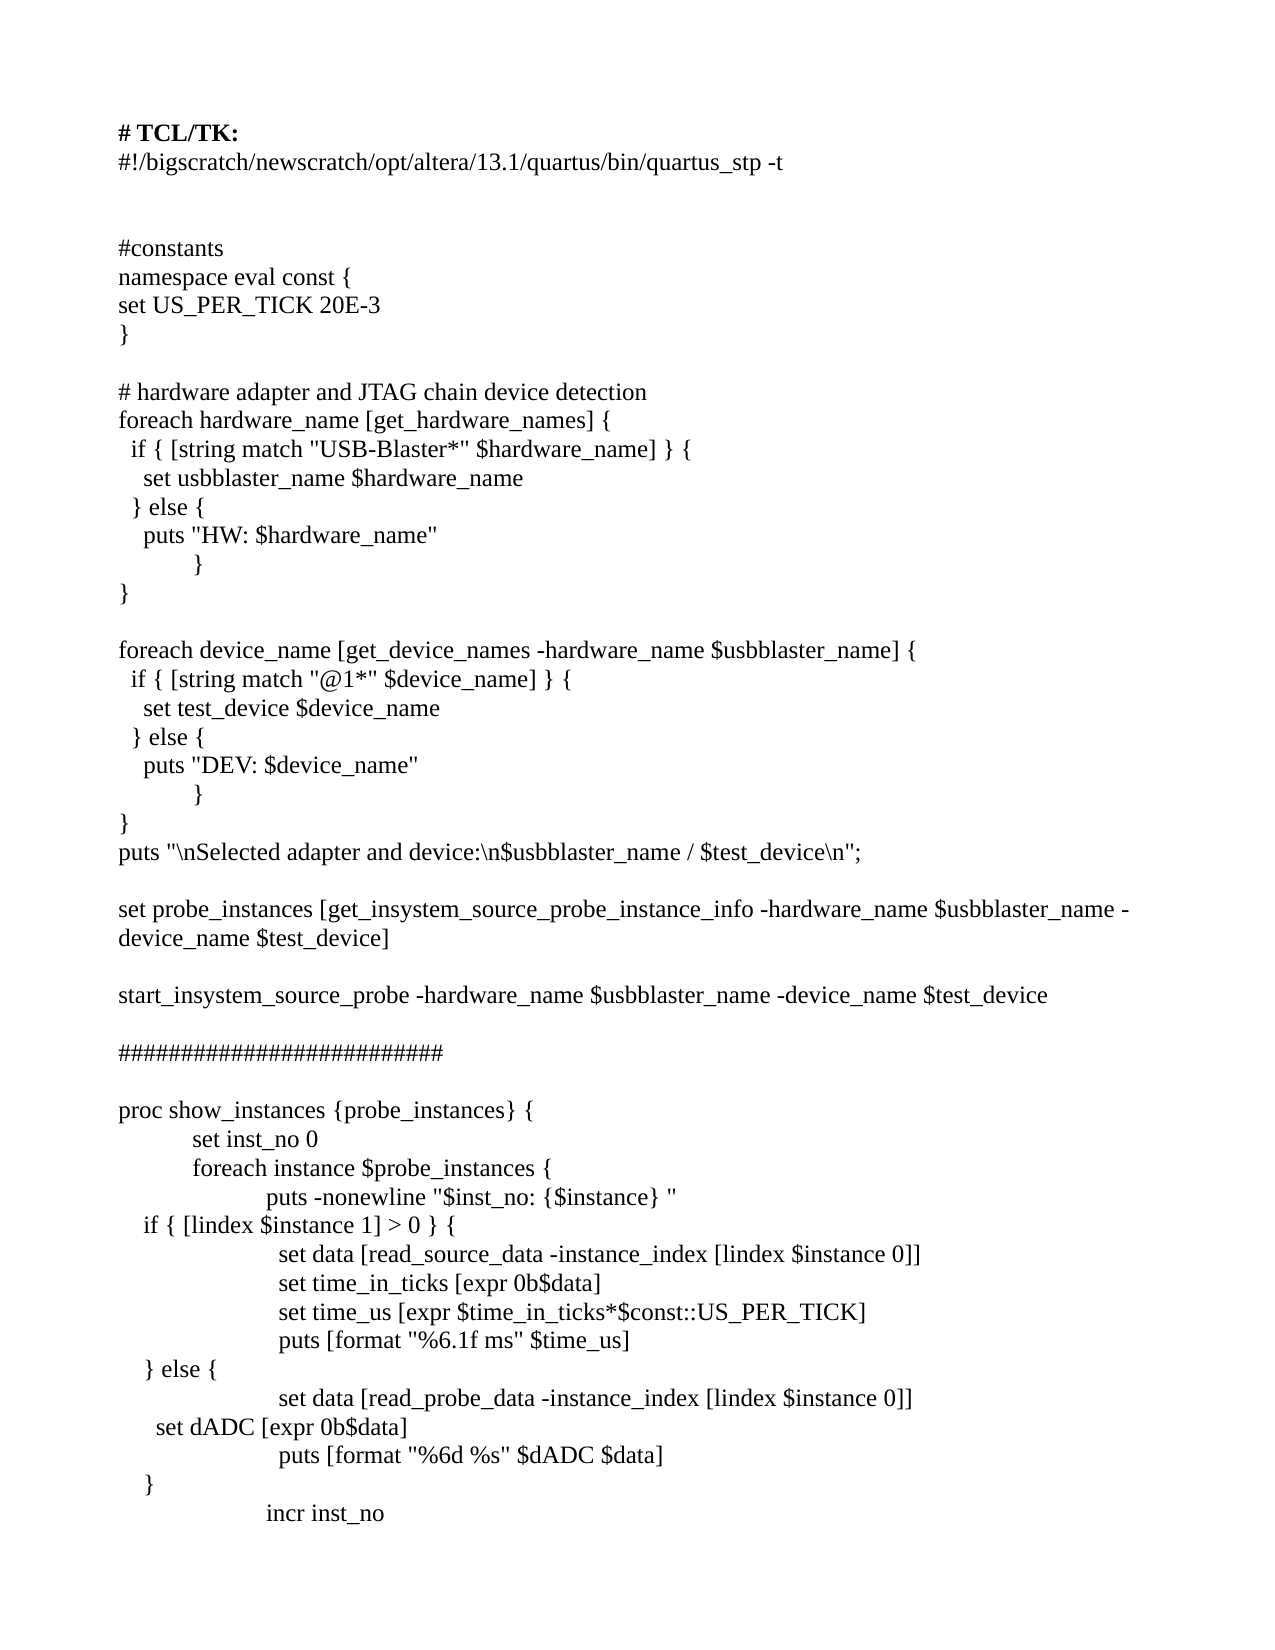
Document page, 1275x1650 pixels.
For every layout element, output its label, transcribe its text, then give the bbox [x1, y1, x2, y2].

text start_insystem_source_probe -hardware_name $usbblaster_name -device_name $test_device [118, 981, 1157, 1009]
text namespace eval const { [118, 262, 1157, 291]
text set probe_instances [get_insystem_source_probe_instance_info -hardware_name $usbblaster_name -device_name $test_device] [118, 894, 1157, 952]
text foreach device_name [get_device_names -hardware_name $usbblaster_name] { [118, 636, 1157, 664]
text # TCL/TK: [118, 118, 1157, 147]
text } else { [118, 492, 1157, 521]
text set test_device $device_name [118, 693, 1157, 722]
text } [118, 578, 1157, 607]
text puts "\nSelected adapter and device:\n$usbblaster_name / $test_device\n"; [118, 837, 1157, 866]
text set data [read_probe_data -instance_index [lindex $instance 0]] [118, 1383, 1157, 1412]
text set time_us [expr $time_in_ticks*$const::US_PER_TICK] [118, 1297, 1157, 1326]
text puts "DEV: $device_name" [118, 751, 1157, 779]
text if { [lindex $instance 1] > 0 } { [118, 1211, 1157, 1239]
text set US_PER_TICK 20E-3 [118, 291, 1157, 319]
text } else { [118, 1354, 1157, 1383]
text foreach hardware_name [get_hardware_names] { [118, 406, 1157, 434]
text } else { [118, 722, 1157, 751]
text puts [format "%6.1f ms" $time_us] [118, 1326, 1157, 1354]
text proc show_instances {probe_instances} { [118, 1096, 1157, 1124]
text puts "HW: $hardware_name" [118, 521, 1157, 549]
text } [118, 1469, 1157, 1498]
text } [118, 319, 1157, 348]
text ########################## [118, 1038, 1157, 1067]
text set usbblaster_name $hardware_name [118, 463, 1157, 492]
text foreach instance $probe_instances { [118, 1153, 1157, 1182]
text } [118, 549, 1157, 578]
text # hardware adapter and JTAG chain device detection [118, 377, 1157, 406]
text } [118, 808, 1157, 837]
text puts -nonewline "$inst_no: {$instance} " [118, 1182, 1157, 1211]
text set dADC [expr 0b$data] [118, 1412, 1157, 1441]
text if { [string match "@1*" $device_name] } { [118, 664, 1157, 693]
text #constants [118, 233, 1157, 262]
text incr inst_no [118, 1498, 1157, 1527]
text set inst_no 0 [118, 1124, 1157, 1153]
text set data [read_source_data -instance_index [lindex $instance 0]] [118, 1239, 1157, 1268]
text #!/bigscratch/newscratch/opt/altera/13.1/quartus/bin/quartus_stp -t [118, 147, 1157, 176]
text } [118, 779, 1157, 808]
text set time_in_ticks [expr 0b$data] [118, 1268, 1157, 1297]
text if { [string match "USB-Blaster*" $hardware_name] } { [118, 434, 1157, 463]
text puts [format "%6d %s" $dADC $data] [118, 1441, 1157, 1469]
